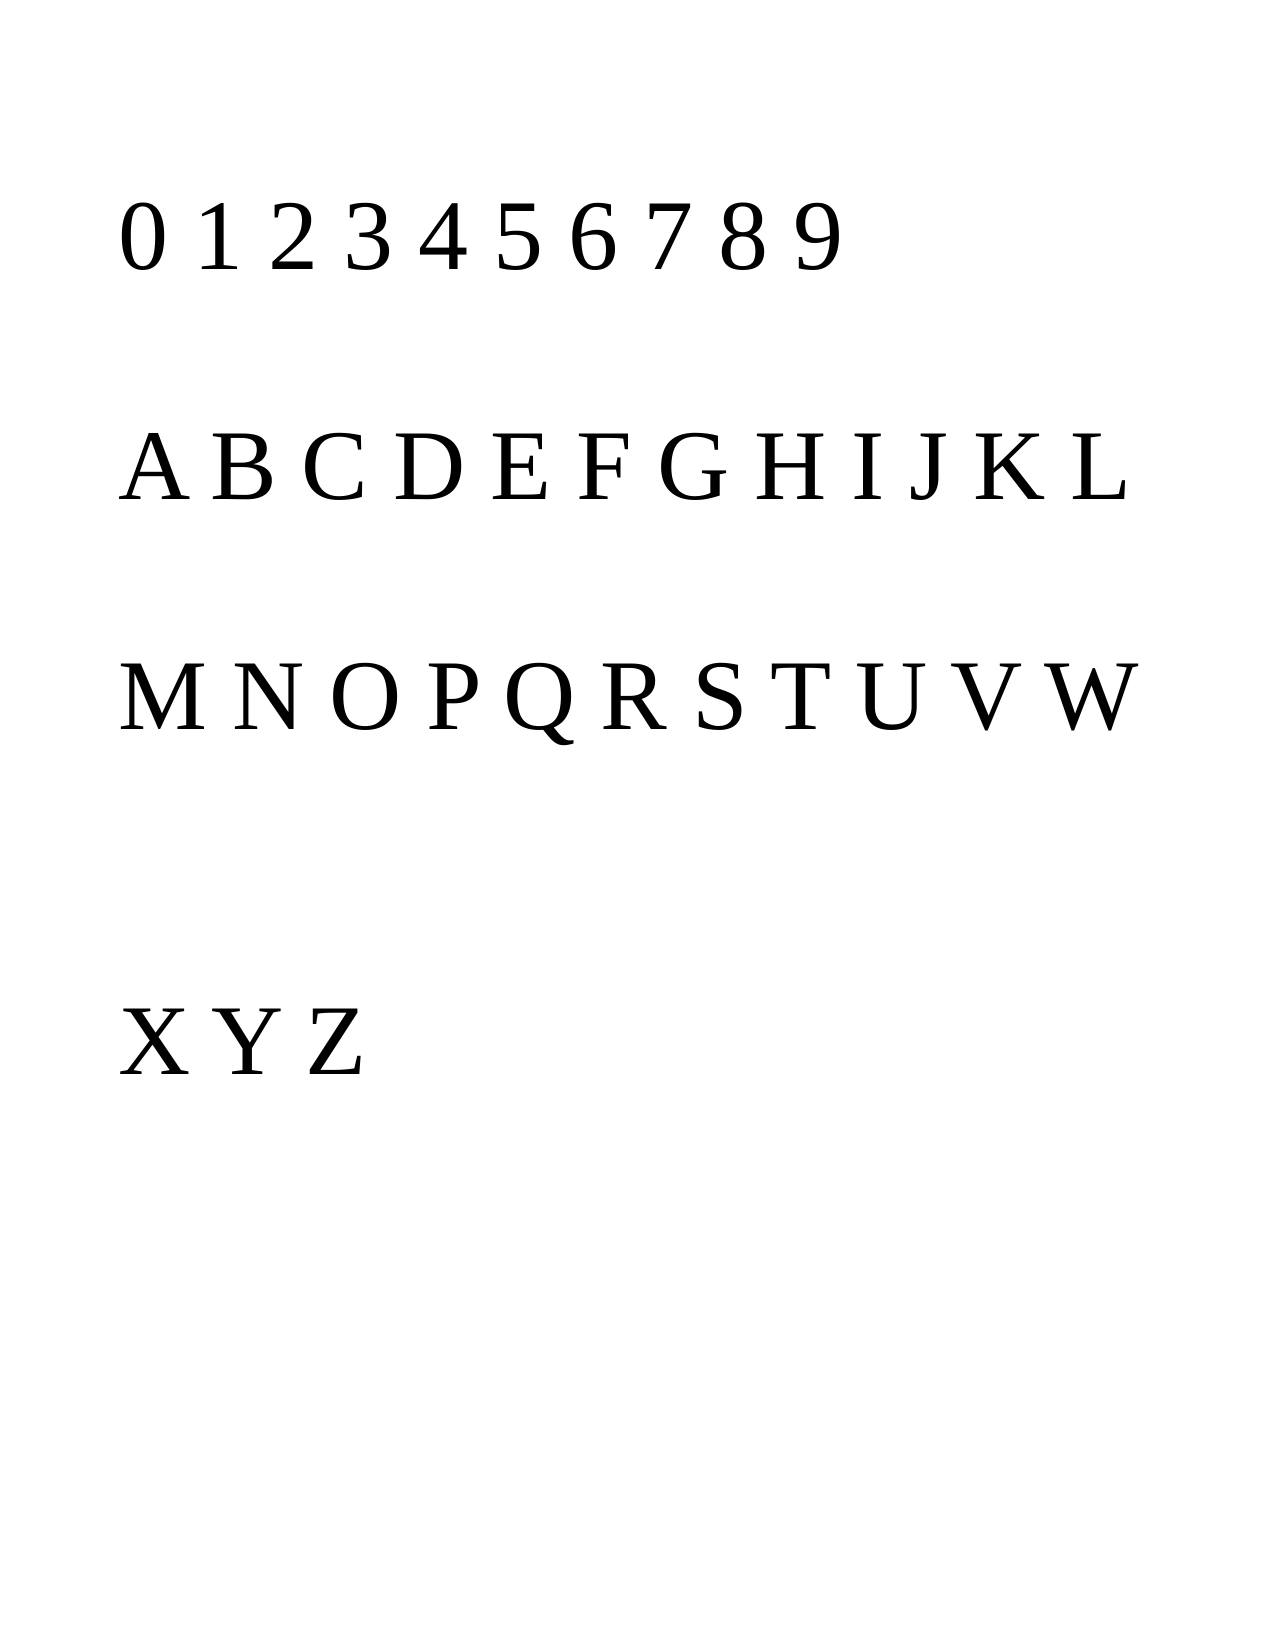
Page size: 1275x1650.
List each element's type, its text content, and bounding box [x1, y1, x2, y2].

text X Y Z [118, 981, 1157, 1096]
text 0 1 2 3 4 5 6 7 8 9 [118, 176, 1157, 291]
text M N O P Q R S T U V W [118, 636, 1157, 981]
text A B C D E F G H I J K L [118, 406, 1157, 636]
